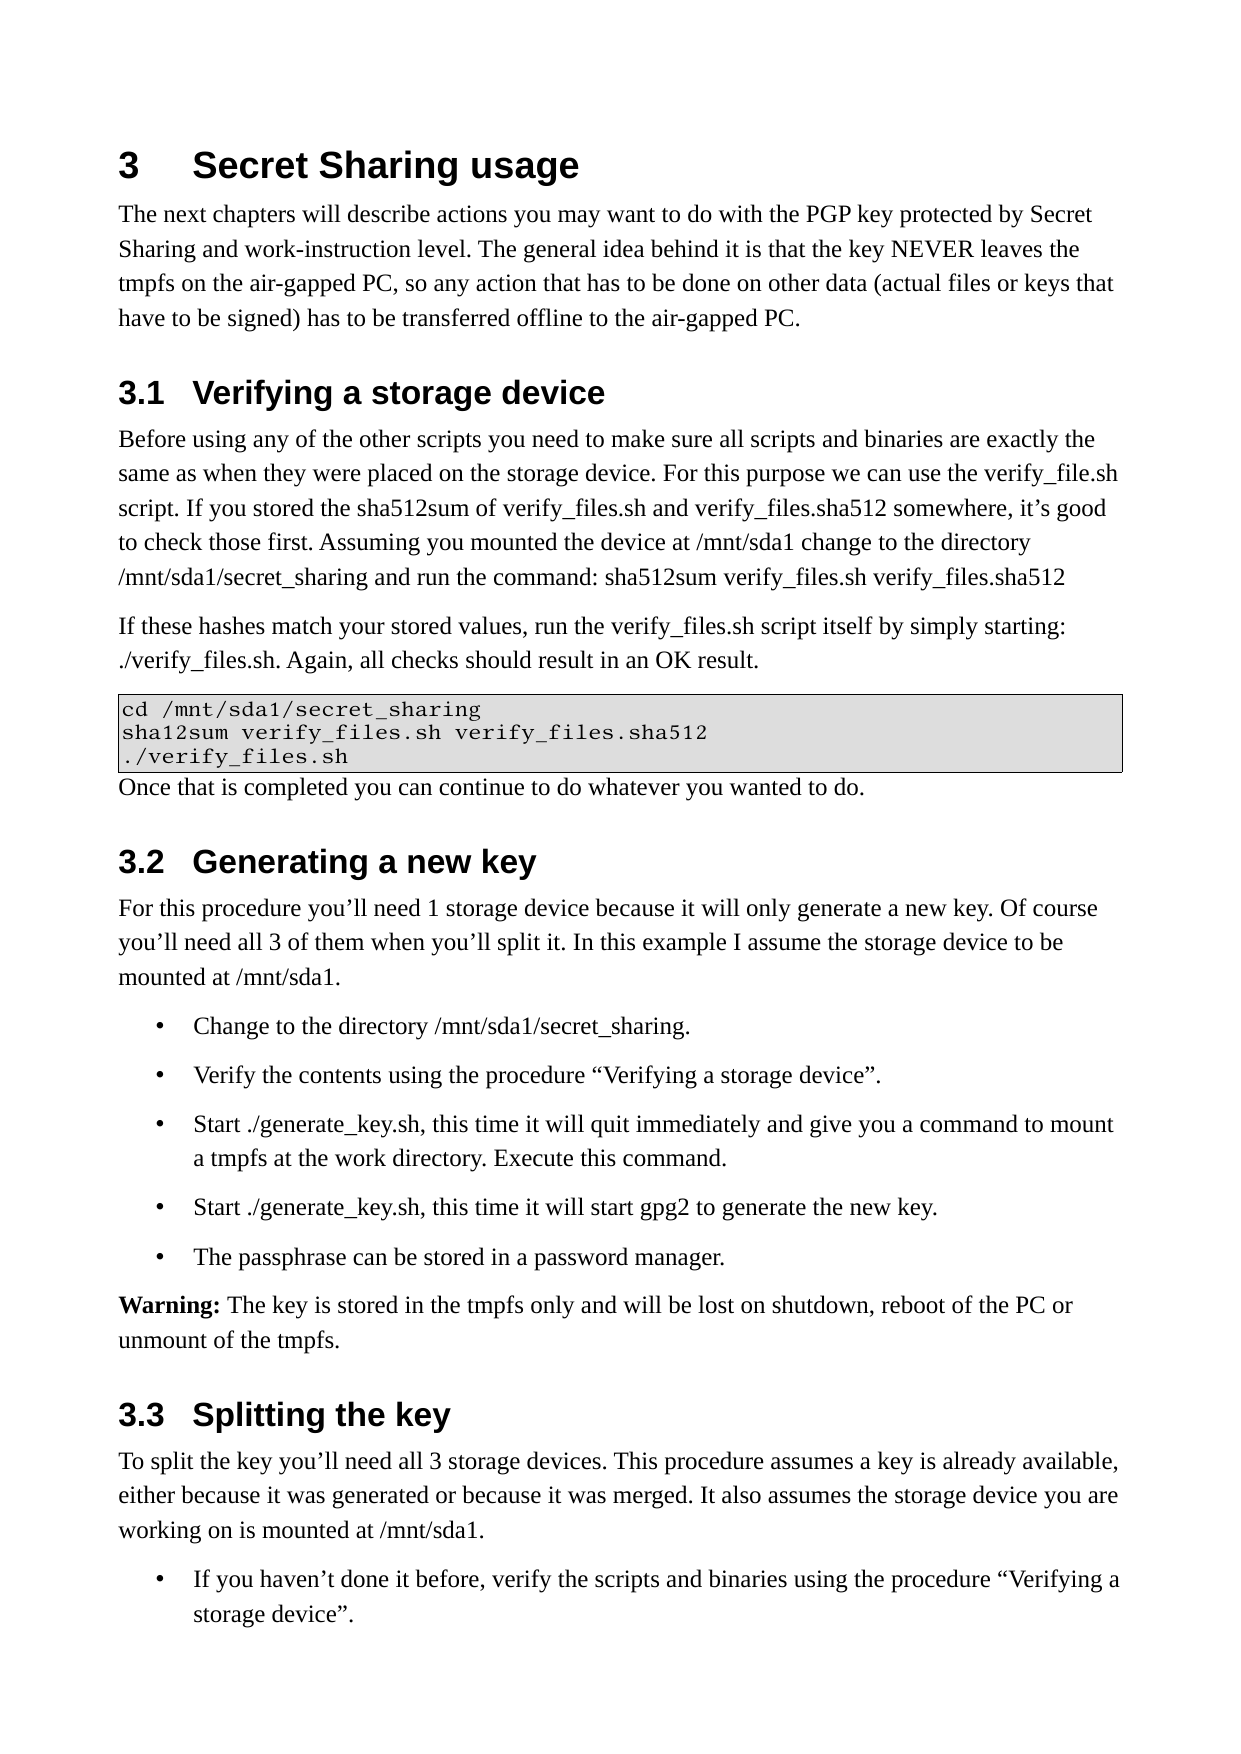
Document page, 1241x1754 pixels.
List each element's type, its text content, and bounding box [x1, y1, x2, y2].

list If you haven’t done it before, verify the scripts and binaries using the procedure “Verifying a storage device”. [156, 1564, 1122, 1627]
subtitle Verifying a storage device [118, 373, 1122, 411]
list Start ./generate_key.sh, this time it will quit immediately and give you a command to mount a tmpfs at the work directory. Execute this command. [156, 1109, 1122, 1172]
text Once that is completed you can continue to do whatever you wanted to do. [118, 773, 1122, 801]
text sha12sum verify_files.sh verify_files.sha512 [119, 718, 1122, 742]
list Change to the directory /mnt/sda1/secret_sharing. [156, 1011, 1122, 1039]
text ./verify_files.sh [119, 742, 1122, 772]
text cd /mnt/sda1/secret_sharing [119, 695, 1122, 718]
subtitle Splitting the key [118, 1395, 1122, 1434]
text To split the key you’ll need all 3 storage devices. This procedure assumes a key is already available, either because it was generated or because it was merged. It also assumes the storage device you are working on is mounted at /mnt/sda1. [118, 1446, 1122, 1544]
text For this procedure you’ll need 1 storage device because it will only generate a new key. Of course you’ll need all 3 of them when you’ll split it. In this example I assume the storage device to be mounted at /mnt/sda1. [118, 893, 1122, 991]
list Verify the contents using the procedure “Verifying a storage device”. [156, 1060, 1122, 1089]
list Start ./generate_key.sh, this time it will start gpg2 to generate the new key. [156, 1192, 1122, 1221]
subtitle Generating a new key [118, 842, 1122, 880]
text If these hashes match your stored values, run the verify_files.sh script itself by simply starting: ./verify_files.sh. Again, all checks should result in an OK result. [118, 611, 1122, 674]
text Before using any of the other scripts you need to make sure all scripts and binaries are exactly the same as when they were placed on the storage device. For this purpose we can use the verify_file.sh script. If you stored the sha512sum of verify_files.sh and verify_files.sha512 somewhere, it’s good to check those first. Assuming you mounted the device at /mnt/sda1 change to the directory /mnt/sda1/secret_sharing and run the command: sha512sum verify_files.sh verify_files.sha512 [118, 424, 1122, 590]
text Warning: The key is stored in the tmpfs only and will be lost on shutdown, reboot of the PC or unmount of the tmpfs. [118, 1291, 1122, 1354]
subtitle Secret Sharing usage [118, 143, 1122, 187]
text The next chapters will describe actions you may want to do with the PGP key protected by Secret Sharing and work-instruction level. The general idea behind it is that the key NEVER leaves the tmpfs on the air-gapped PC, so any action that has to be done on other data (actual files or keys that have to be signed) has to be transferred offline to the air-gapped PC. [118, 199, 1122, 331]
list The passphrase can be stored in a password manager. [156, 1242, 1122, 1270]
